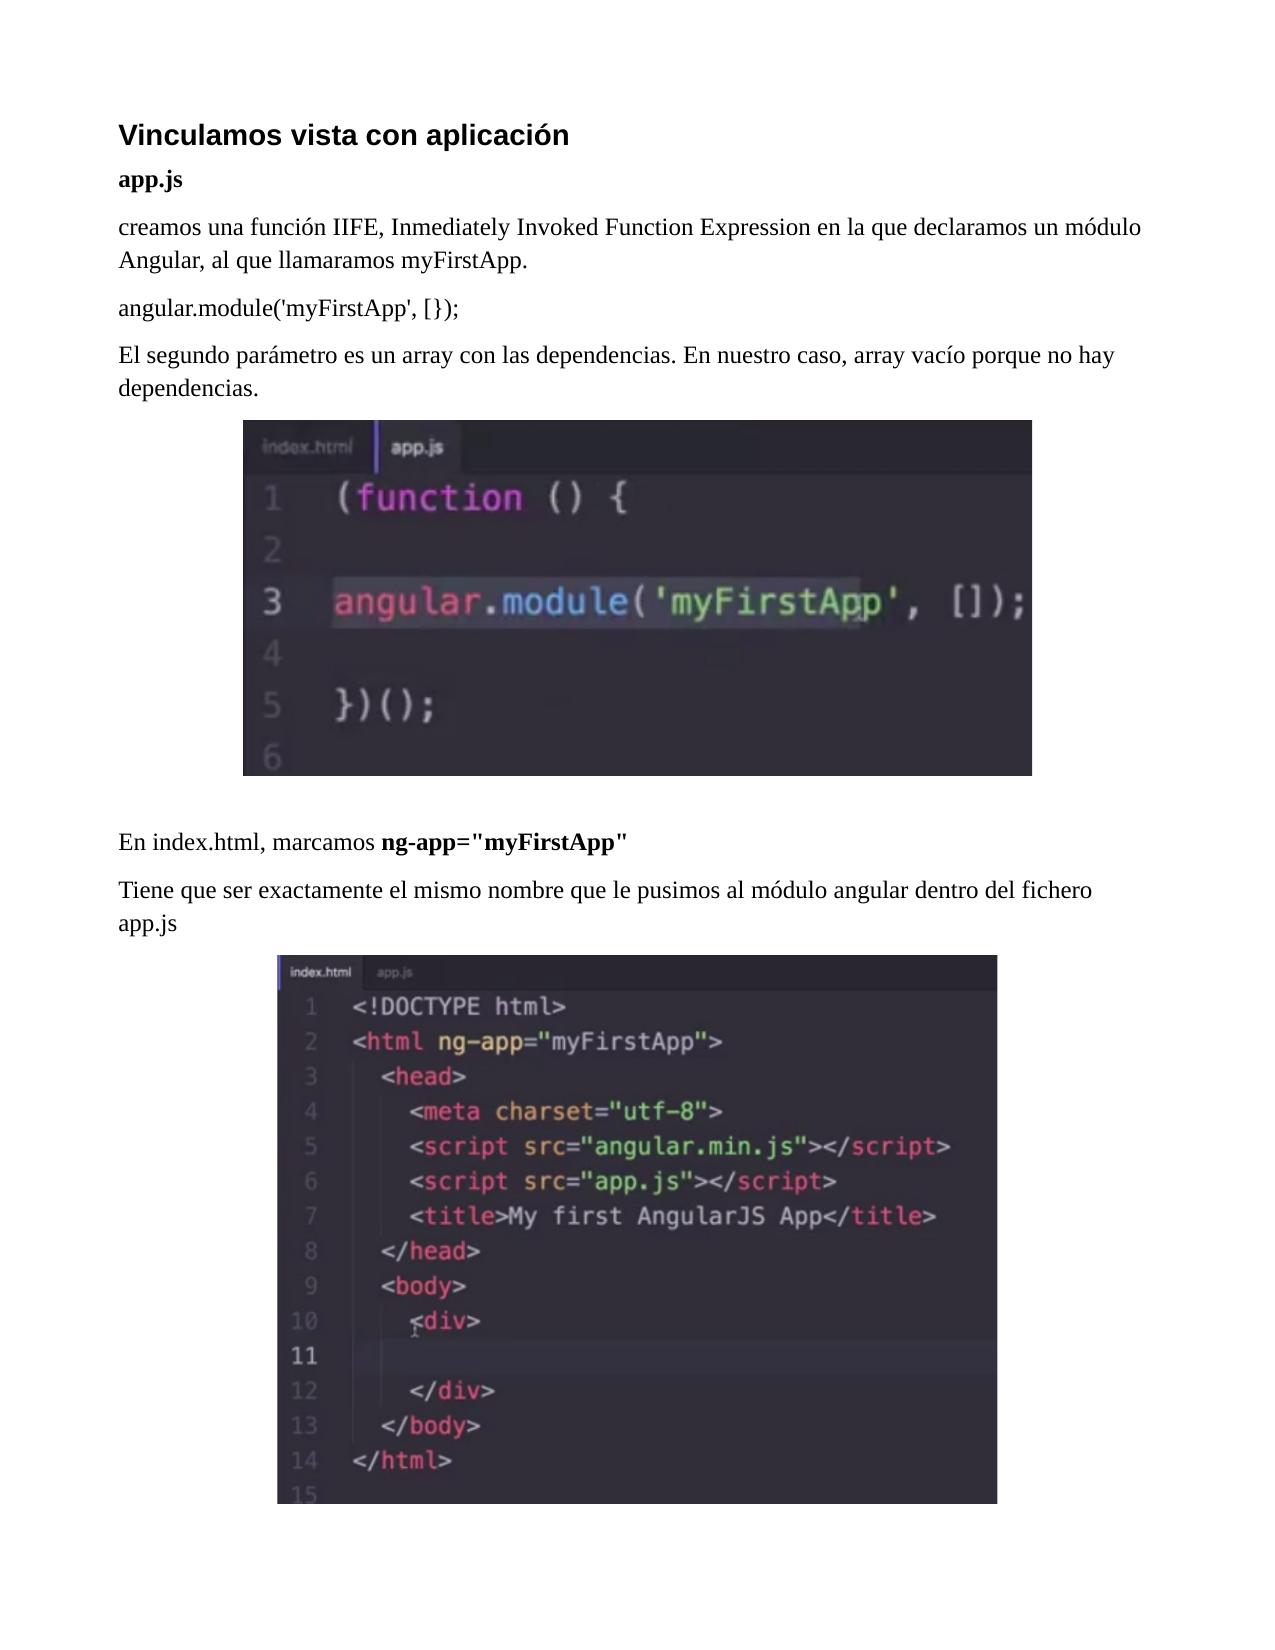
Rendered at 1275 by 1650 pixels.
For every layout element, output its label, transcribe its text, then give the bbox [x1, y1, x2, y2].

text Tiene que ser exactamente el mismo nombre que le pusimos al módulo angular dentro del fichero app.js [118, 875, 1157, 937]
text En index.html, marcamos ng-app="myFirstApp" [118, 827, 1157, 856]
picture [243, 420, 1033, 776]
text El segundo parámetro es un array con las dependencias. En nuestro caso, array vacío porque no hay dependencias. [118, 340, 1157, 402]
text app.js [118, 164, 1157, 193]
text creamos una función IIFE, Inmediately Invoked Function Expression en la que declaramos un módulo Angular, al que llamaramos myFirstApp. [118, 212, 1157, 274]
text angular.module('myFirstApp', [}); [118, 293, 1157, 321]
subtitle Vinculamos vista con aplicación [118, 118, 1157, 152]
picture [277, 955, 998, 1504]
